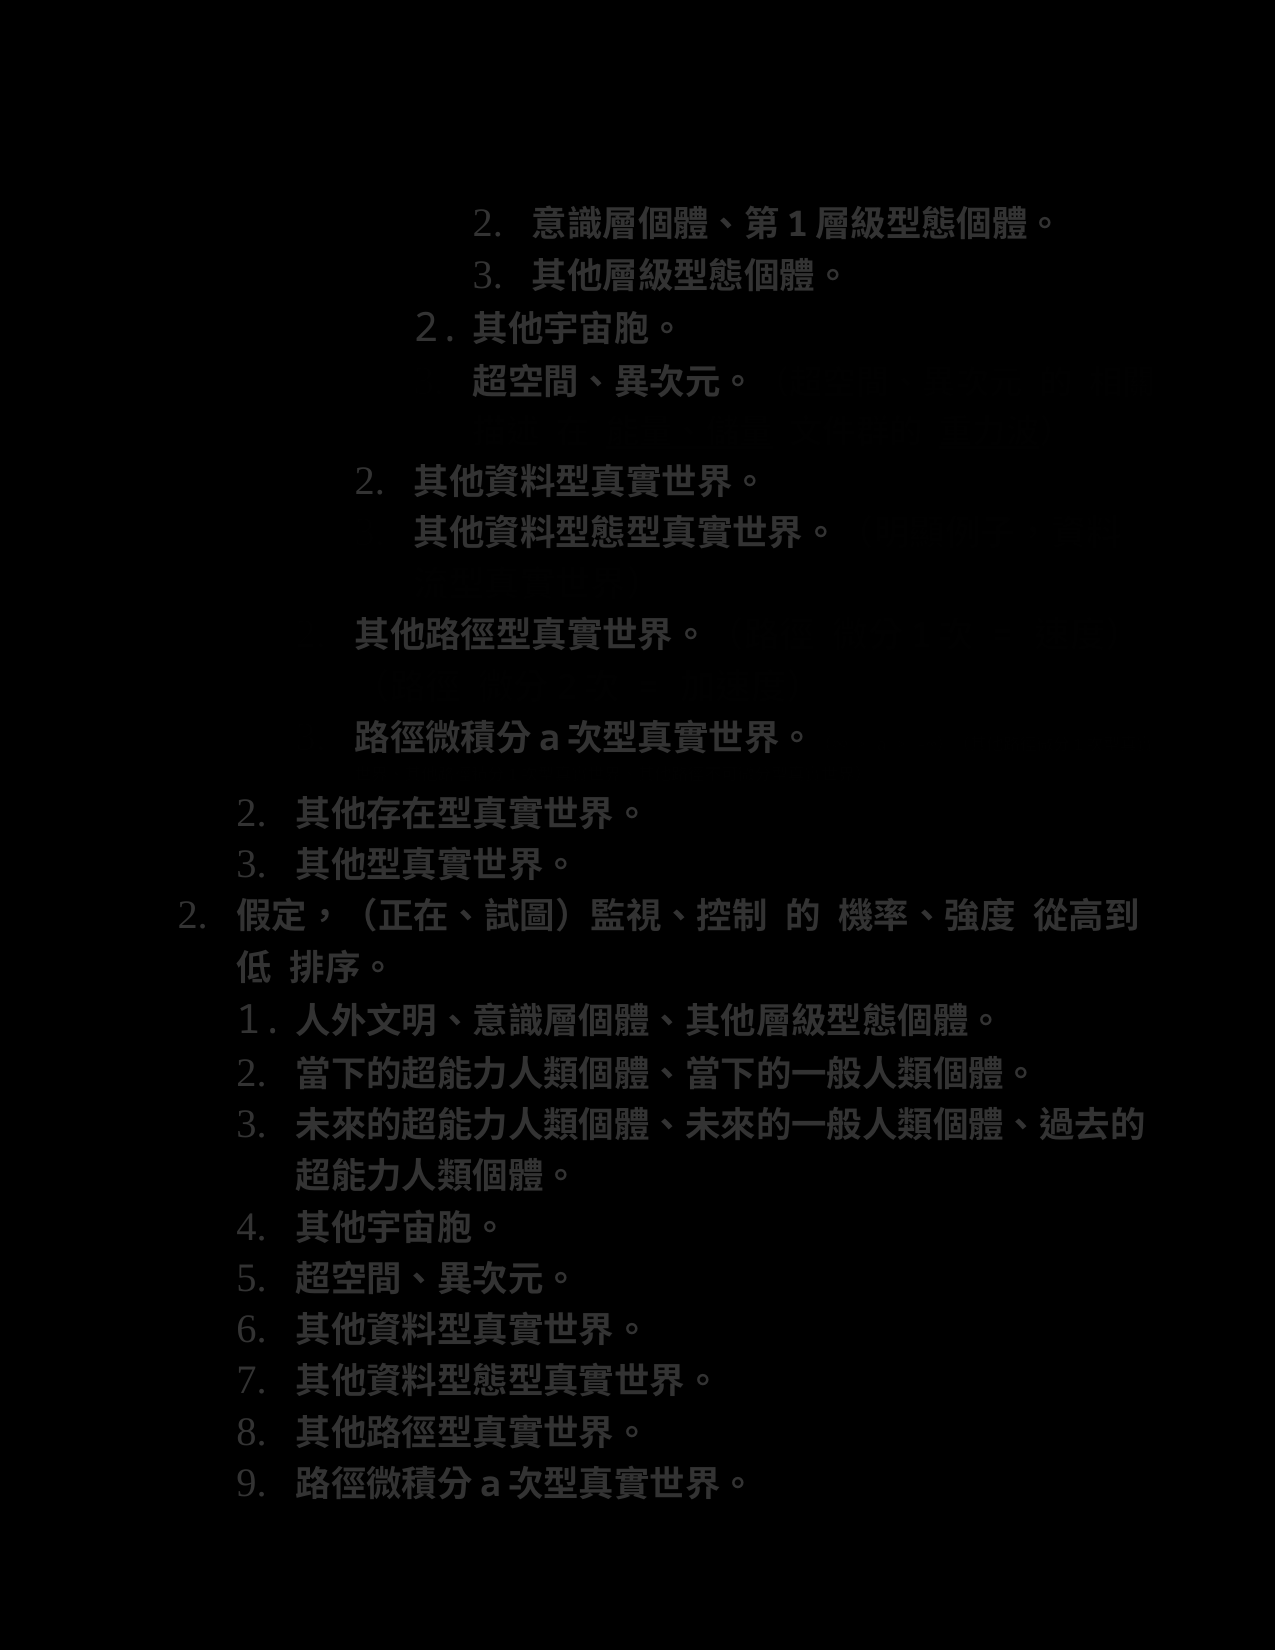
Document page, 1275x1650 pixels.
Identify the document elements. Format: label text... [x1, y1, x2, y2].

list 未來的超能力人類個體、未來的一般人類個體、過去的超能力人類個體。 [236, 1096, 1157, 1199]
list 超空間、異次元。 [236, 1250, 1157, 1301]
list 其他宇宙胞。 [236, 1199, 1157, 1250]
list 其他宇宙胞。 [413, 298, 1157, 353]
list 其他路徑型真實世界。 [236, 1404, 1157, 1455]
list 其他路徑型真實世界。（路徑 微分1次 = 速度）（路徑 微分2次 = 加速度） [295, 607, 1157, 709]
list 路徑微積分a次型真實世界。（∞ > a > -∞）（其他路徑微分1次型真實世界、其他路徑積分1次型真實世界、其他路徑不可微分型真實世界） [295, 709, 1157, 785]
list 超空間、異次元。（超空間、異次元 的 相關描述 在 能量、儲量 文件群的 重力波） [413, 353, 1157, 453]
list 其他層級型態個體。 [472, 247, 1157, 298]
list 其他存在型真實世界。 [236, 785, 1157, 836]
list 其他型真實世界。 [236, 836, 1157, 888]
list 意識層個體、第1層級型態個體。 [472, 196, 1157, 247]
list 人外文明、意識層個體、其他層級型態個體。 [236, 990, 1157, 1045]
list 其他資料型態型真實世界。（明顯例子，資料流型真實世界） [354, 504, 1157, 607]
list 當下的超能力人類個體、當下的一般人類個體。 [236, 1045, 1157, 1096]
list 其他資料型真實世界。 [236, 1301, 1157, 1353]
list 其他資料型態型真實世界。 [236, 1353, 1157, 1404]
list 其他資料型真實世界。 [354, 453, 1157, 504]
list 路徑微積分a次型真實世界。 [236, 1455, 1157, 1507]
list 假定，（正在、試圖）監視、控制 的 機率、強度 從高到低 排序。 [177, 888, 1157, 990]
